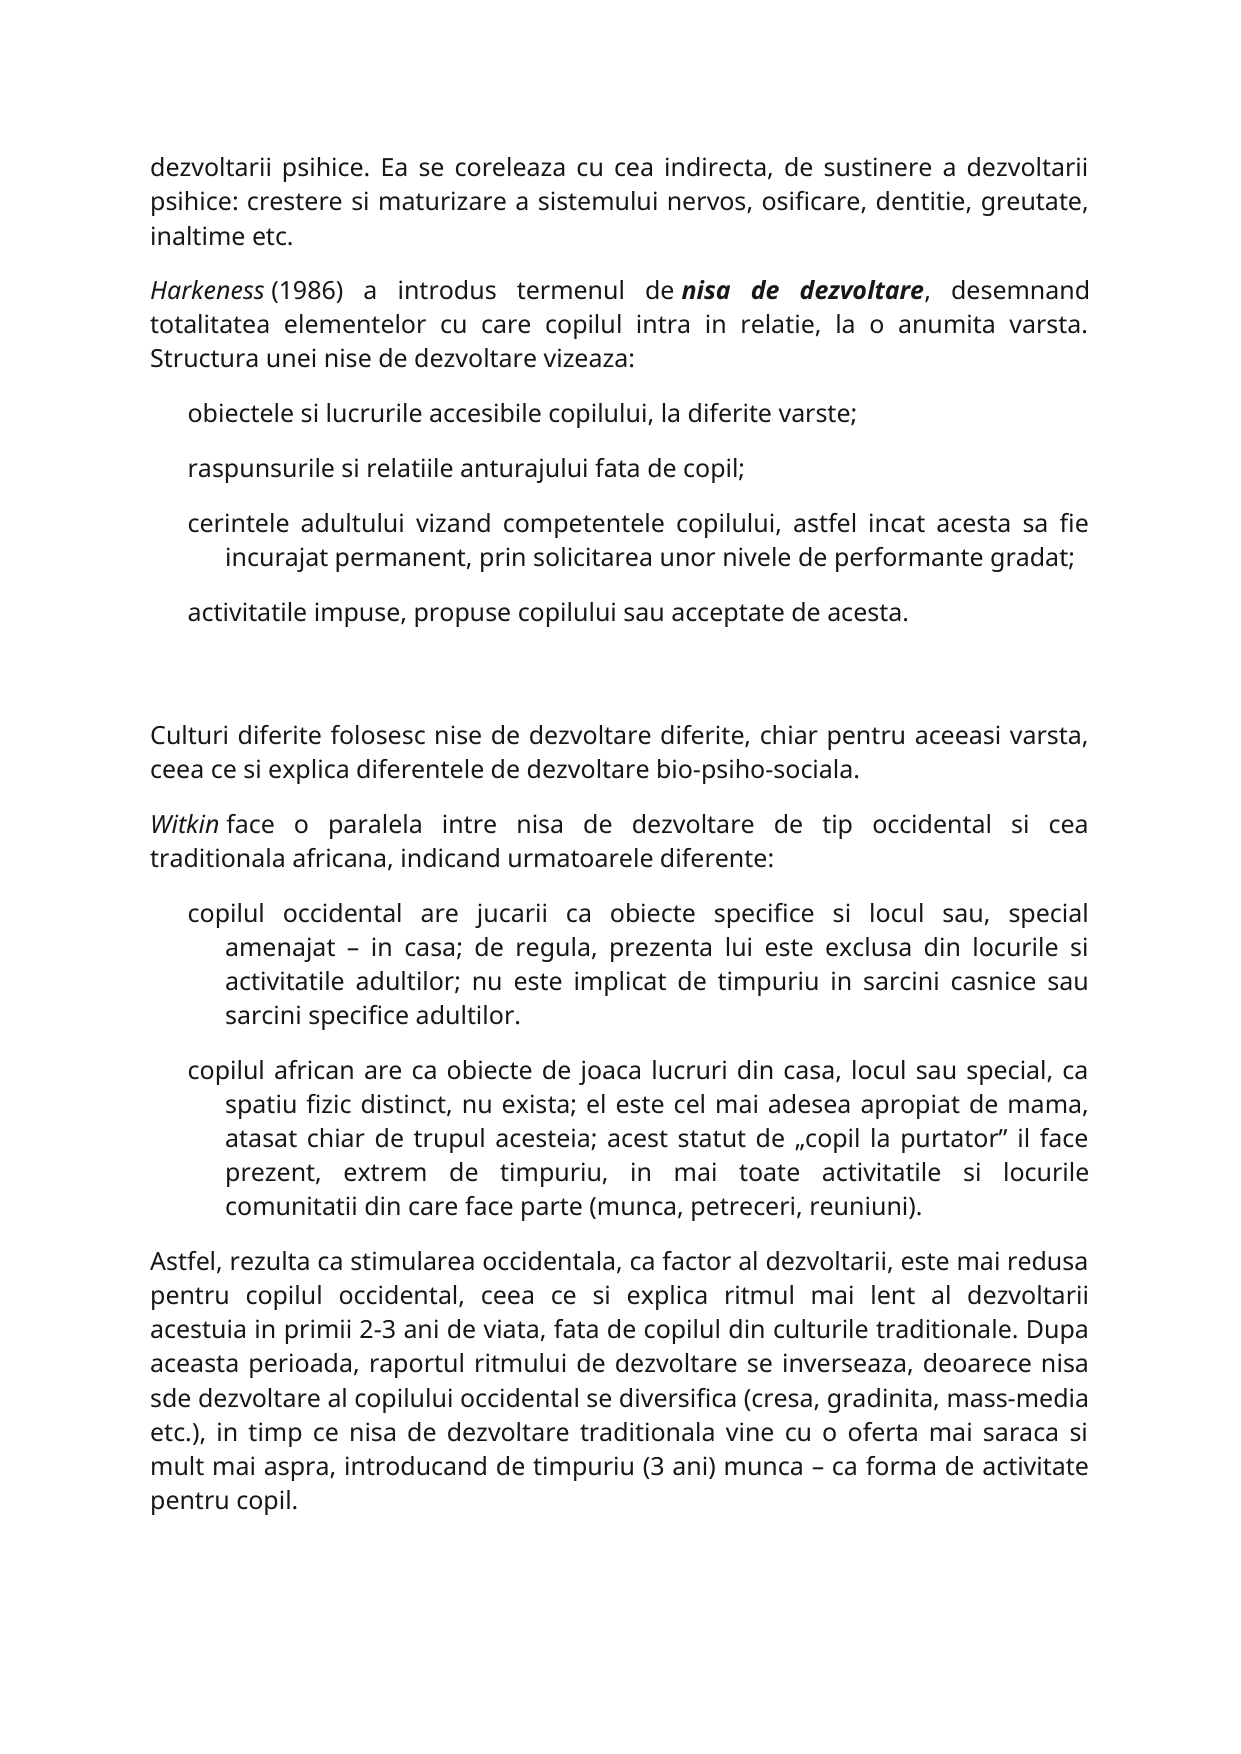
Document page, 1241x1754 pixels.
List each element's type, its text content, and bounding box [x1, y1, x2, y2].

text obiectele si lucrurile accesibile copilului, la diferite varste; [187, 396, 1090, 430]
text Astfel, rezulta ca stimularea occidentala, ca factor al dezvoltarii, este mai redusa pentru copilul occidental, ceea ce si explica ritmul mai lent al dezvoltarii acestuia in primii 2-3 ani de viata, fata de copilul din culturile traditionale. Dupa aceasta perioada, raportul ritmului de dezvoltare se inverseaza, deoarece nisa sde dezvoltare al copilului occidental se diversifica (cresa, gradinita, mass-media etc.), in timp ce nisa de dezvoltare traditionala vine cu o oferta mai saraca si mult mai aspra, introducand de timpuriu (3 ani) munca – ca forma de activitate pentru copil. [150, 1244, 1090, 1516]
text Culturi diferite folosesc nise de dezvoltare diferite, chiar pentru aceeasi varsta, ceea ce si explica diferentele de dezvoltare bio-psiho-sociala. [150, 718, 1090, 786]
text Harkeness (1986) a introdus termenul de nisa de dezvoltare, desemnand totalitatea elementelor cu care copilul intra in relatie, la o anumita varsta. Structura unei nise de dezvoltare vizeaza: [150, 273, 1090, 375]
text dezvoltarii psihice. Ea se coreleaza cu cea indirecta, de sustinere a dezvoltarii psihice: crestere si maturizare a sistemului nervos, osificare, dentitie, greutate, inaltime etc. [150, 150, 1090, 252]
text cerintele adultului vizand competentele copilului, astfel incat acesta sa fie incurajat permanent, prin solicitarea unor nivele de performante gradat; [187, 506, 1090, 574]
text copilul african are ca obiecte de joaca lucruri din casa, locul sau special, ca spatiu fizic distinct, nu exista; el este cel mai adesea apropiat de mama, atasat chiar de trupul acesteia; acest statut de „copil la purtator” il face prezent, extrem de timpuriu, in mai toate activitatile si locurile comunitatii din care face parte (munca, petreceri, reuniuni). [187, 1053, 1090, 1223]
text raspunsurile si relatiile anturajului fata de copil; [187, 451, 1090, 485]
text copilul occidental are jucarii ca obiecte specifice si locul sau, special amenajat – in casa; de regula, prezenta lui este exclusa din locurile si activitatile adultilor; nu este implicat de timpuriu in sarcini casnice sau sarcini specifice adultilor. [187, 896, 1090, 1032]
text Witkin face o paralela intre nisa de dezvoltare de tip occidental si cea traditionala africana, indicand urmatoarele diferente: [150, 807, 1090, 875]
text activitatile impuse, propuse copilului sau acceptate de acesta. [187, 595, 1090, 629]
